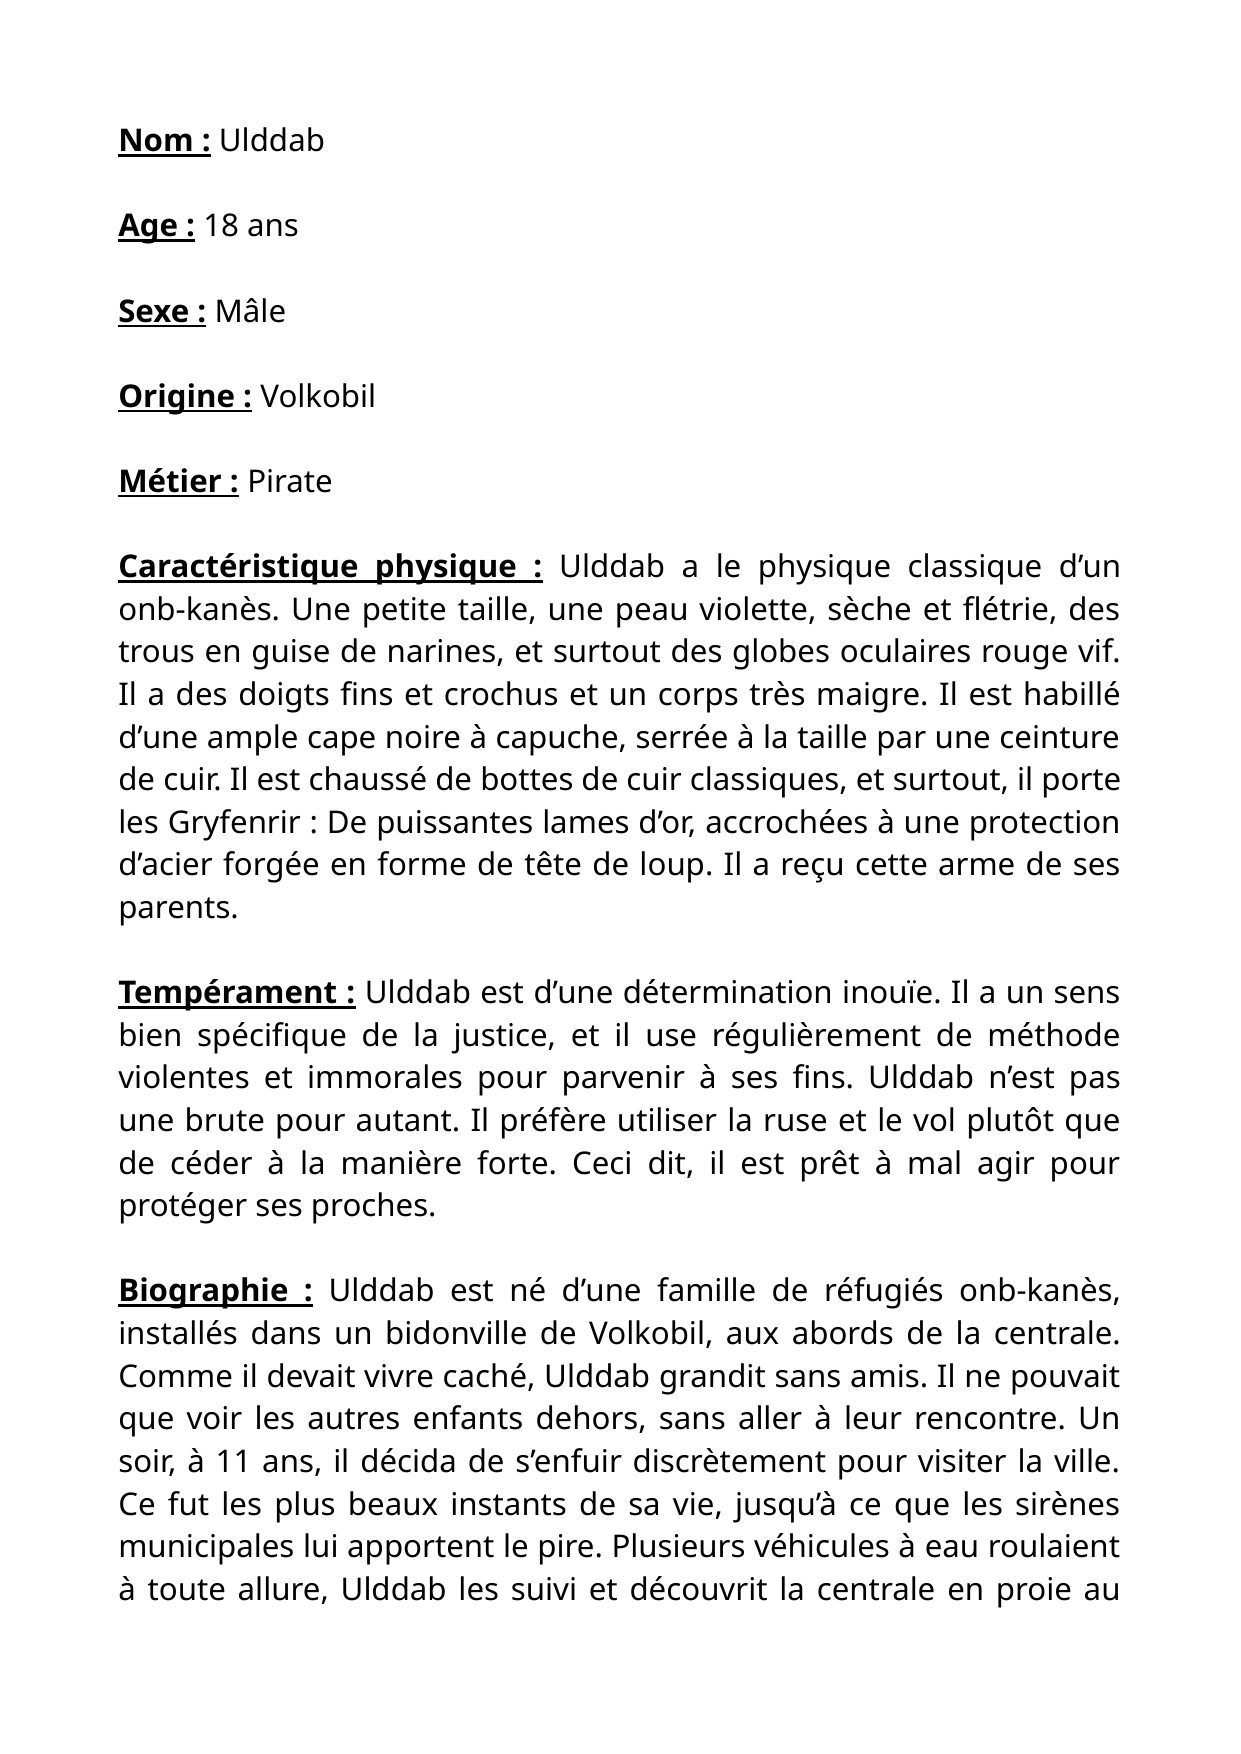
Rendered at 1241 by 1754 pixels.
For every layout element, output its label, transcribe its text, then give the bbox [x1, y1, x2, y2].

text Métier : Pirate [118, 459, 1122, 502]
text Age : 18 ans [118, 203, 1122, 246]
text Sexe : Mâle [118, 288, 1122, 331]
text Biographie : Ulddab est né d’une famille de réfugiés onb-kanès, installés dans un bidonville de Volkobil, aux abords de la centrale. Comme il devait vivre caché, Ulddab grandit sans amis. Il ne pouvait que voir les autres enfants dehors, sans aller à leur rencontre. Un soir, à 11 ans, il décida de s’enfuir discrètement pour visiter la ville. Ce fut les plus beaux instants de sa vie, jusqu’à ce que les sirènes municipales lui apportent le pire. Plusieurs véhicules à eau roulaient à toute allure, Ulddab les suivi et découvrit la centrale en proie au [118, 1268, 1122, 1609]
text Tempérament : Ulddab est d’une détermination inouïe. Il a un sens bien spécifique de la justice, et il use régulièrement de méthode violentes et immorales pour parvenir à ses fins. Ulddab n’est pas une brute pour autant. Il préfère utiliser la ruse et le vol plutôt que de céder à la manière forte. Ceci dit, il est prêt à mal agir pour protéger ses proches. [118, 970, 1122, 1226]
text Caractéristique physique : Ulddab a le physique classique d’un onb-kanès. Une petite taille, une peau violette, sèche et flétrie, des trous en guise de narines, et surtout des globes oculaires rouge vif. Il a des doigts fins et crochus et un corps très maigre. Il est habillé d’une ample cape noire à capuche, serrée à la taille par une ceinture de cuir. Il est chaussé de bottes de cuir classiques, et surtout, il porte les Gryfenrir : De puissantes lames d’or, accrochées à une protection d’acier forgée en forme de tête de loup. Il a reçu cette arme de ses parents. [118, 544, 1122, 928]
text Origine : Volkobil [118, 374, 1122, 416]
text Nom : Ulddab [118, 118, 1122, 161]
